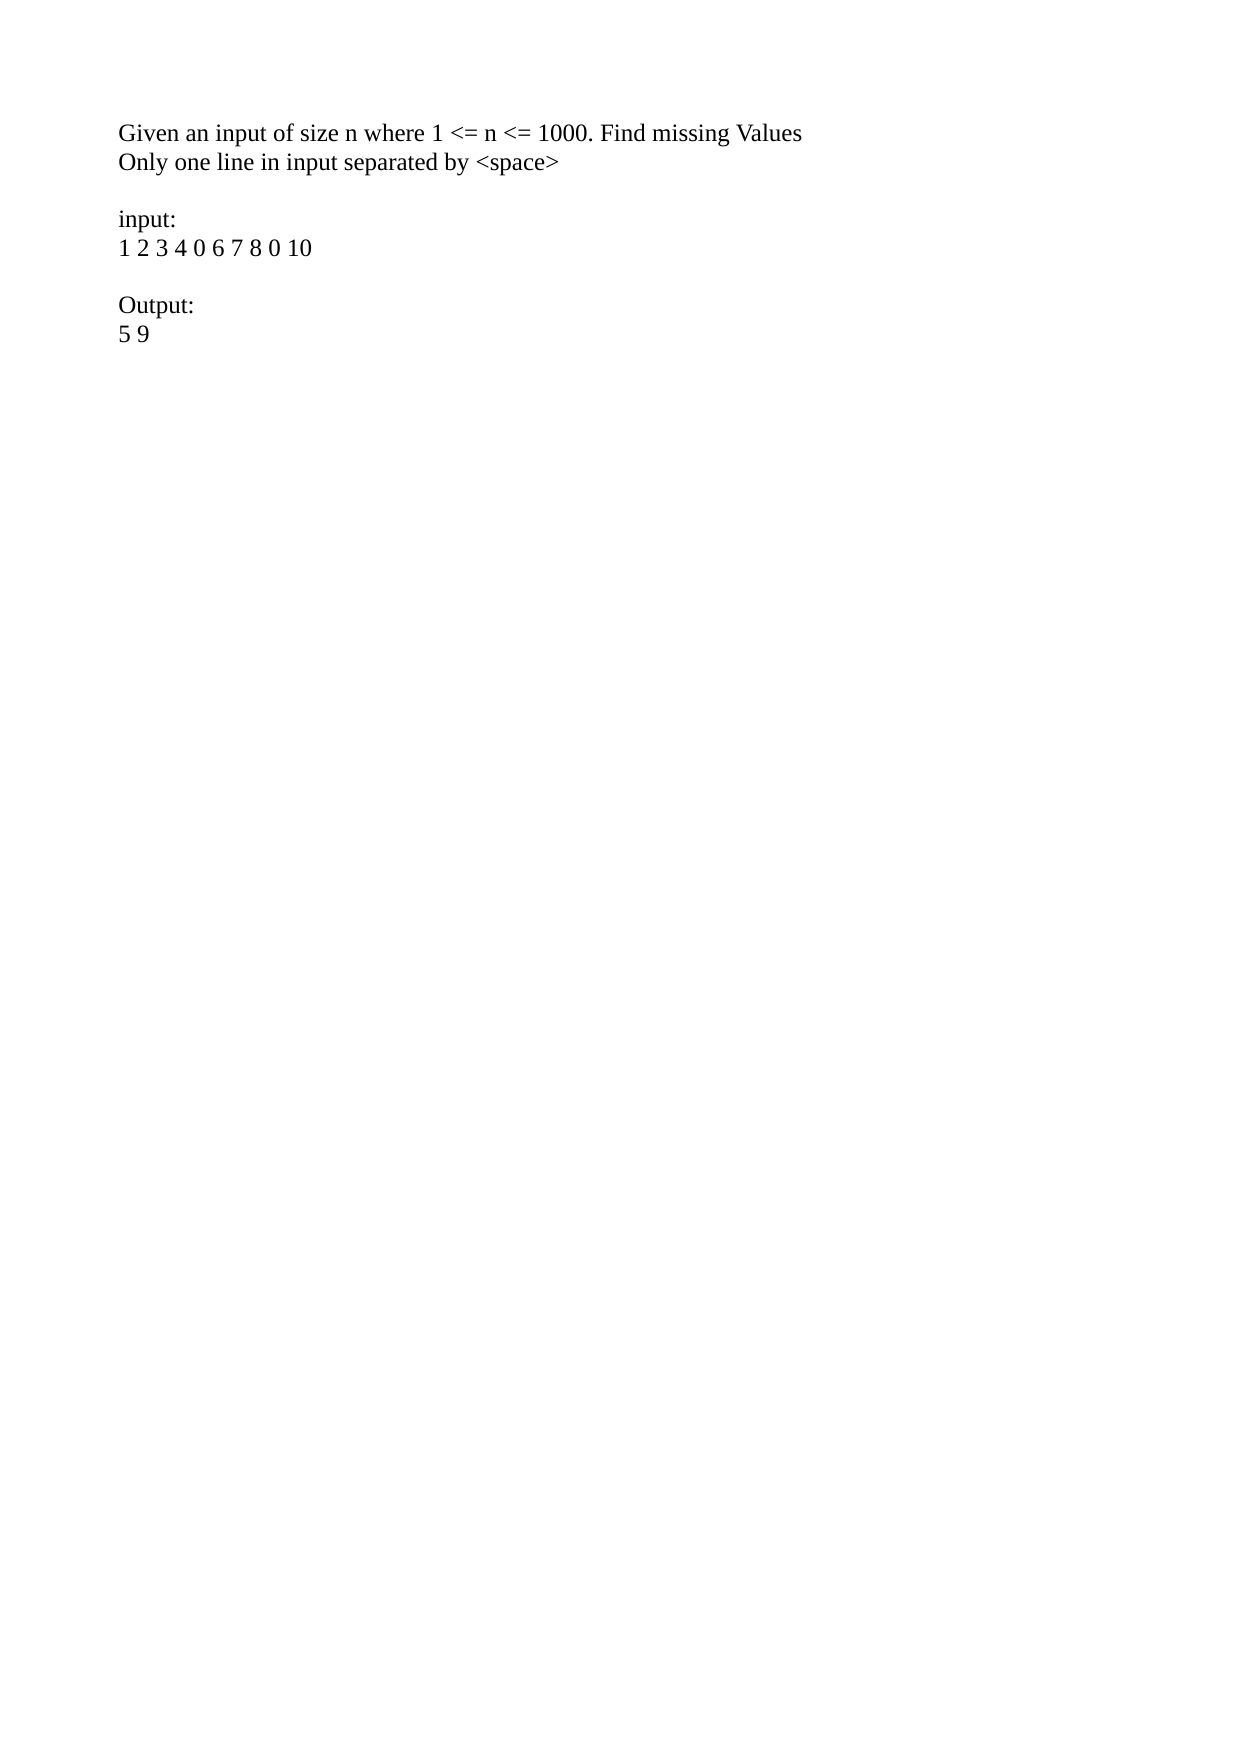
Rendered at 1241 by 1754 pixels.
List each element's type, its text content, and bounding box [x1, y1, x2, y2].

text Given an input of size n where 1 <= n <= 1000. Find missing Values [118, 118, 1122, 147]
text 5 9 [118, 319, 1122, 348]
text Output: [118, 291, 1122, 319]
text 1 2 3 4 0 6 7 8 0 10 [118, 233, 1122, 262]
text Only one line in input separated by <space> [118, 147, 1122, 176]
text input: [118, 204, 1122, 233]
